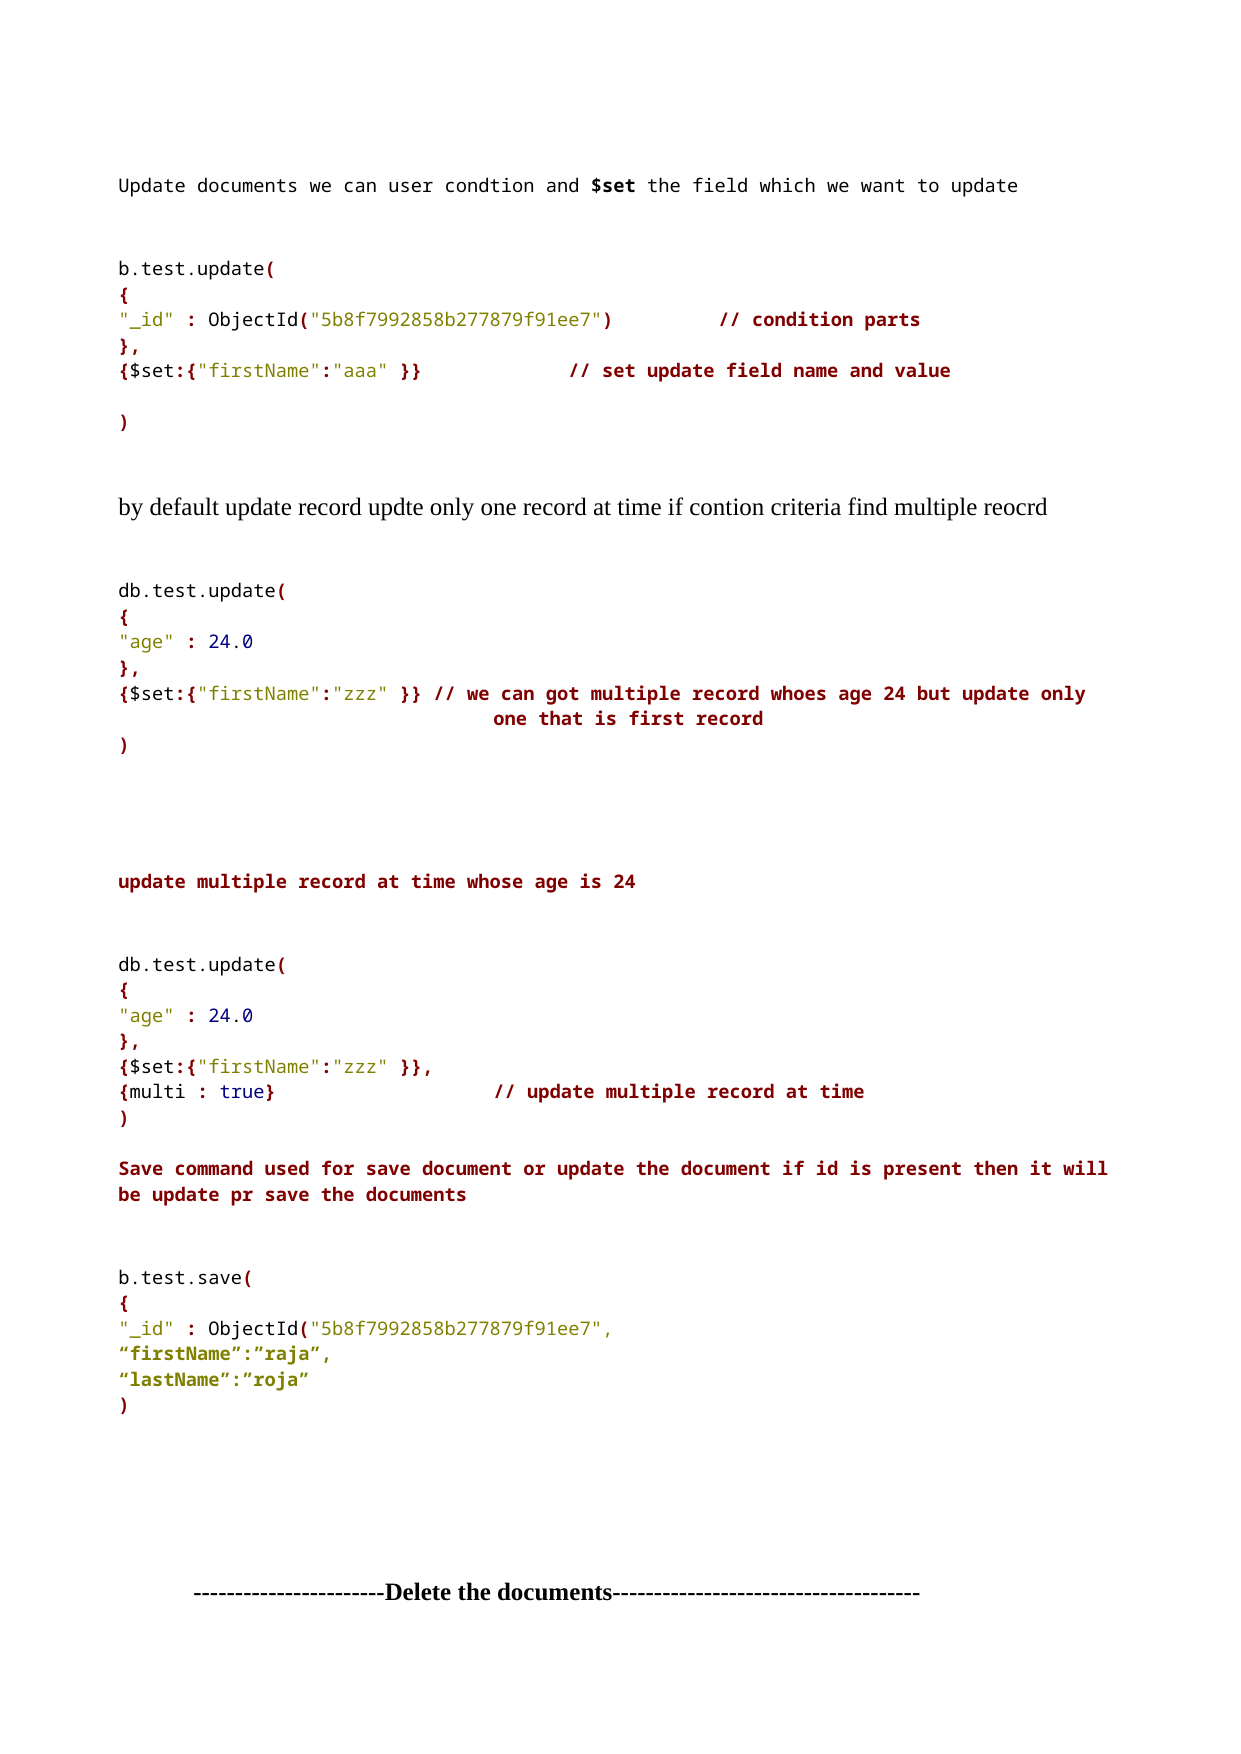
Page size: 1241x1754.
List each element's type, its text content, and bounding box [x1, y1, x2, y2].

text db.test.update( [118, 578, 1122, 603]
text "age" : 24.0 [118, 629, 1122, 654]
text {$set:{"firstName":"zzz" }}, [118, 1053, 1122, 1079]
text b.test.save( [118, 1264, 1122, 1289]
text -----------------------Delete the documents------------------------------------- [118, 1577, 1122, 1605]
text { [118, 1289, 1122, 1315]
text {$set:{"firstName":"aaa" }} // set update field name and value [118, 357, 1122, 383]
text update multiple record at time whose age is 24 [118, 868, 1122, 894]
text ) [118, 1104, 1122, 1130]
text {multi : true} // update multiple record at time [118, 1079, 1122, 1104]
text }, [118, 1028, 1122, 1053]
text “lastName”:”roja” [118, 1366, 1122, 1392]
text {$set:{"firstName":"zzz" }} // we can got multiple record whoes age 24 but update only one that is first record [118, 680, 1122, 731]
text ) [118, 408, 1122, 434]
text "_id" : ObjectId("5b8f7992858b277879f91ee7") // condition parts [118, 306, 1122, 332]
text "_id" : ObjectId("5b8f7992858b277879f91ee7", [118, 1315, 1122, 1341]
text "age" : 24.0 [118, 1002, 1122, 1028]
text b.test.update( [118, 255, 1122, 281]
text by default update record updte only one record at time if contion criteria find multiple reocrd [118, 492, 1122, 520]
text Update documents we can user condtion and $set the field which we want to update [118, 172, 1122, 198]
text { [118, 281, 1122, 306]
text }, [118, 332, 1122, 357]
text { [118, 977, 1122, 1002]
text }, [118, 654, 1122, 680]
text ) [118, 731, 1122, 756]
text db.test.update( [118, 951, 1122, 977]
text “firstName”:”raja”, [118, 1341, 1122, 1366]
text Save command used for save document or update the document if id is present then it will be update pr save the documents [118, 1155, 1122, 1206]
text ) [118, 1392, 1122, 1417]
text { [118, 603, 1122, 629]
